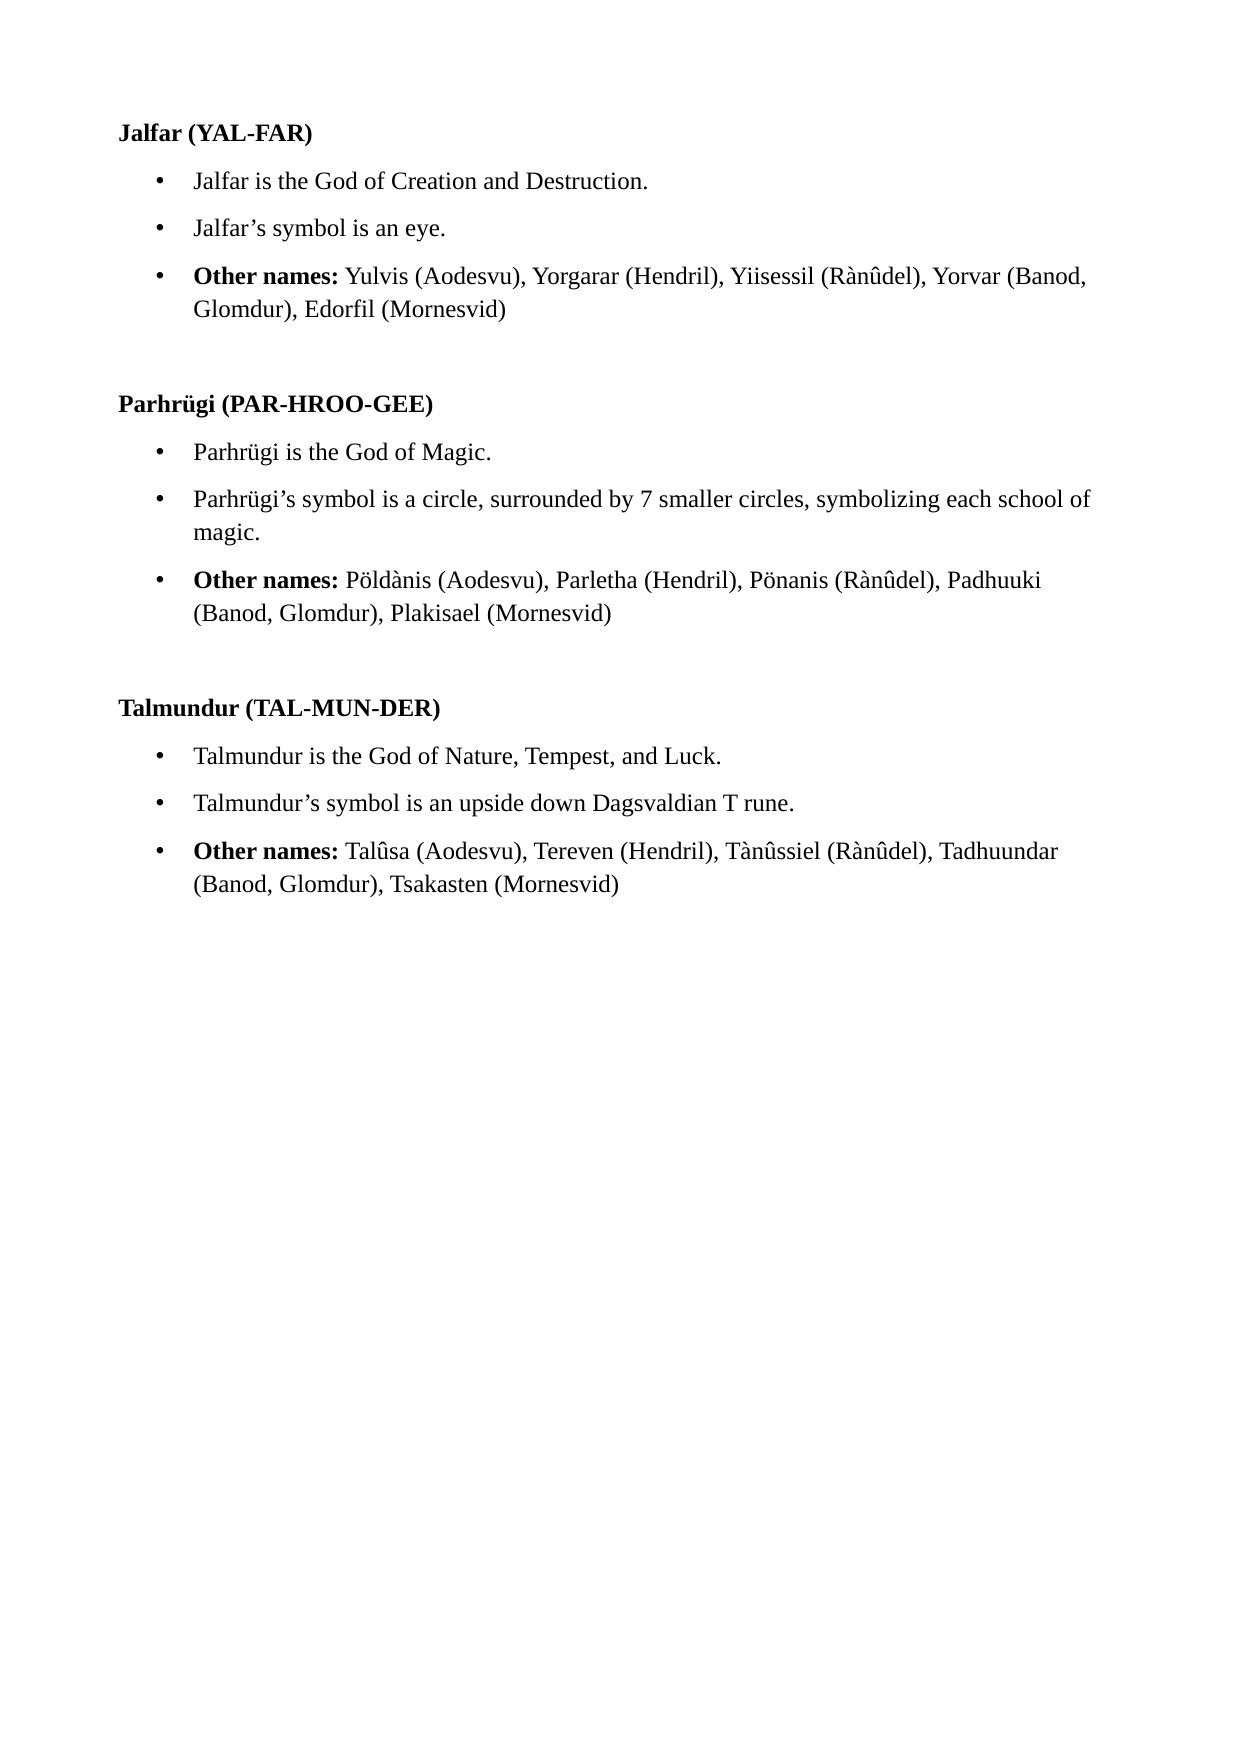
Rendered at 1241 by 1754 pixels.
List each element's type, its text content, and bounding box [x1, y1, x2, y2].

text Jalfar (YAL-FAR) [118, 118, 1122, 147]
list Other names: Yulvis (Aodesvu), Yorgarar (Hendril), Yiisessil (Rànûdel), Yorvar (Banod, Glomdur), Edorfil (Mornesvid) [156, 261, 1122, 323]
list Other names: Talûsa (Aodesvu), Tereven (Hendril), Tànûssiel (Rànûdel), Tadhuundar (Banod, Glomdur), Tsakasten (Mornesvid) [156, 836, 1122, 898]
text Parhrügi (PAR-HROO-GEE) [118, 389, 1122, 418]
text Talmundur (TAL-MUN-DER) [118, 693, 1122, 722]
list Parhrügi is the God of Magic. [156, 437, 1122, 466]
list Jalfar is the God of Creation and Destruction. [156, 166, 1122, 194]
list Jalfar’s symbol is an eye. [156, 213, 1122, 242]
list Other names: Pöldànis (Aodesvu), Parletha (Hendril), Pönanis (Rànûdel), Padhuuki (Banod, Glomdur), Plakisael (Mornesvid) [156, 565, 1122, 627]
list Parhrügi’s symbol is a circle, surrounded by 7 smaller circles, symbolizing each school of magic. [156, 484, 1122, 546]
list Talmundur’s symbol is an upside down Dagsvaldian T rune. [156, 788, 1122, 817]
list Talmundur is the God of Nature, Tempest, and Luck. [156, 741, 1122, 769]
